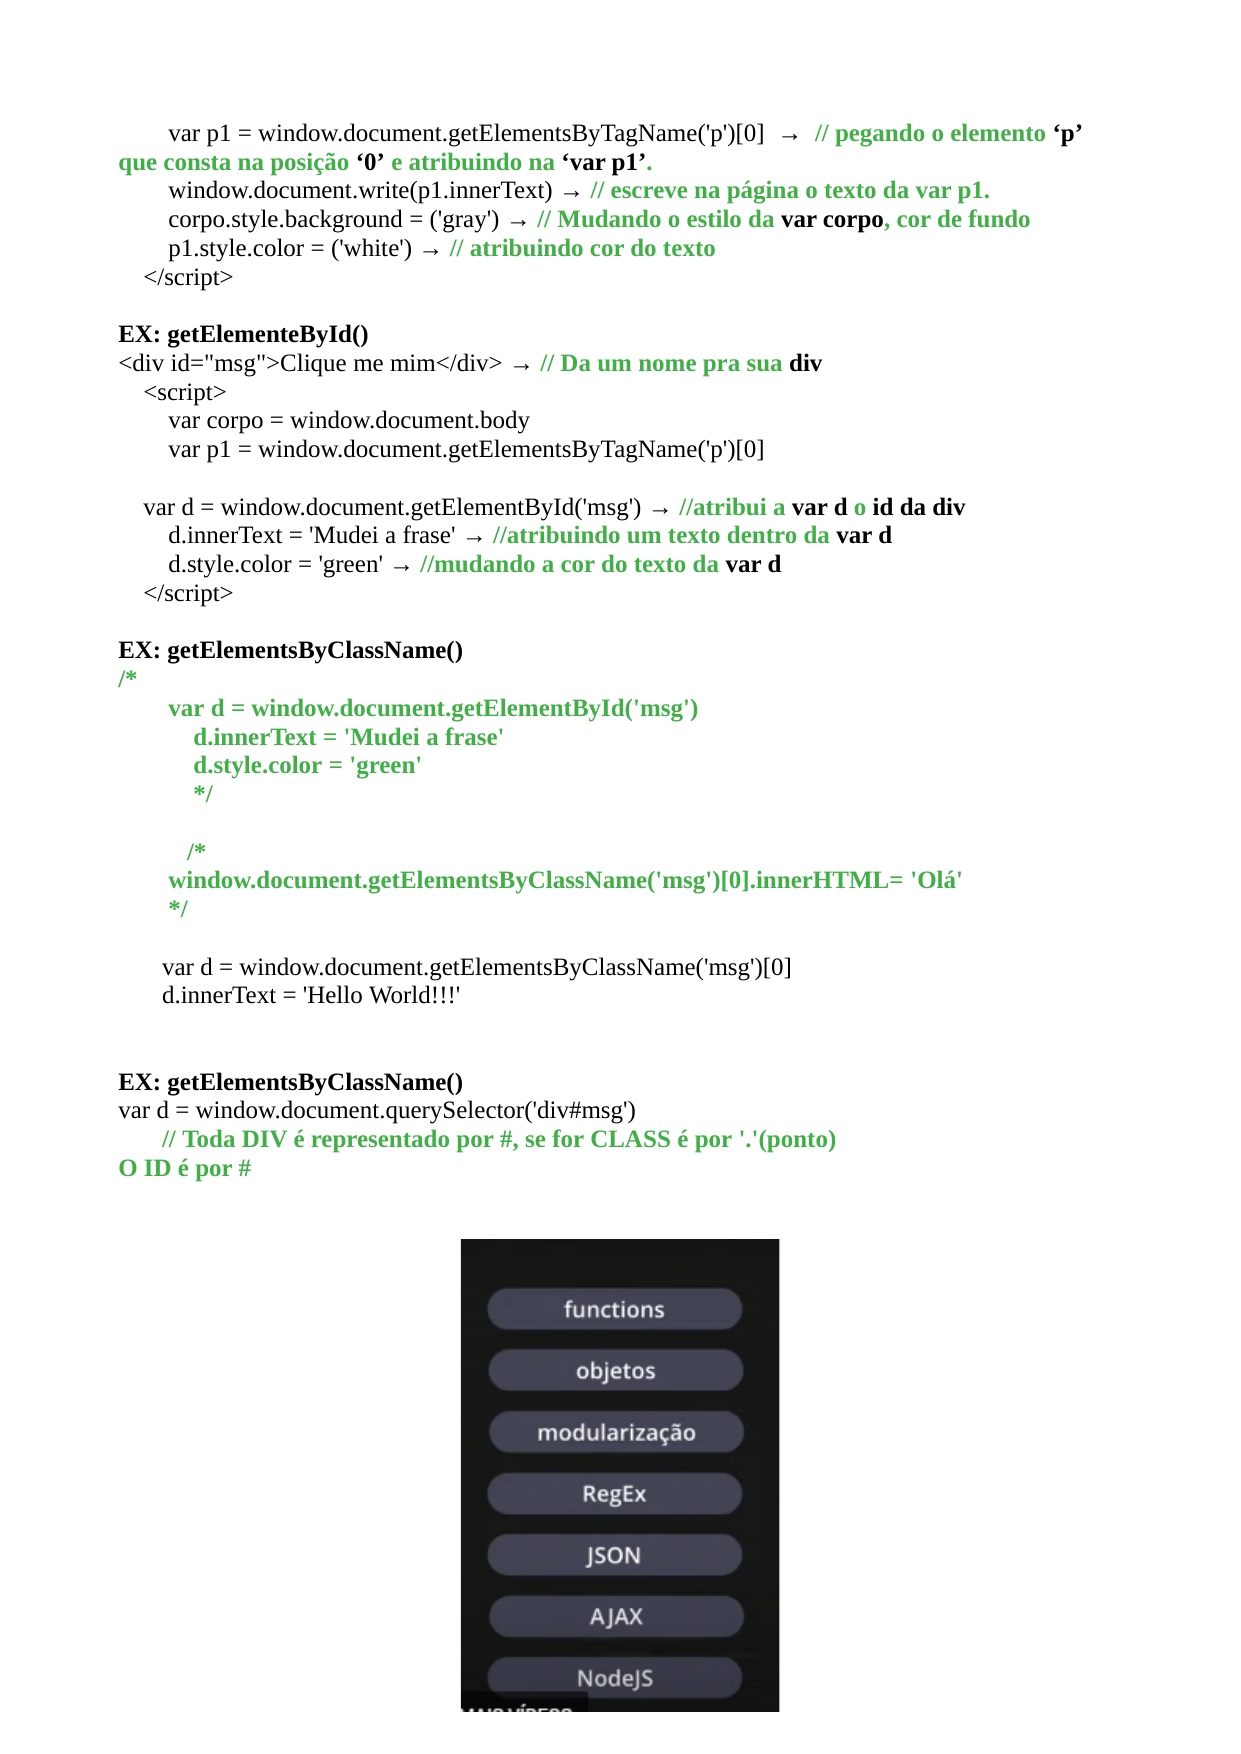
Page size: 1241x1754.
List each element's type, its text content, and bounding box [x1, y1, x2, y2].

text d.innerText = 'Hello World!!!' [118, 981, 1122, 1009]
text d.style.color = 'green' → //mudando a cor do texto da var d [118, 549, 1122, 578]
text var d = window.document.getElementById('msg') → //atribui a var d o id da div [118, 492, 1122, 521]
text window.document.write(p1.innerText) → // escreve na página o texto da var p1. [118, 176, 1122, 204]
text <script> [118, 377, 1122, 406]
text // Toda DIV é representado por #, se for CLASS é por '.'(ponto) [118, 1124, 1122, 1153]
text </script> [118, 262, 1122, 291]
text var p1 = window.document.getElementsByTagName('p')[0] [118, 434, 1122, 463]
text EX: getElementeById() [118, 319, 1122, 348]
text */ [118, 779, 1122, 808]
text /* [118, 664, 1122, 693]
text corpo.style.background = ('gray') → // Mudando o estilo da var corpo, cor de fundo [118, 204, 1122, 233]
text </script> [118, 578, 1122, 607]
text <div id="msg">Clique me mim</div> → // Da um nome pra sua div [118, 348, 1122, 377]
picture [460, 1239, 780, 1712]
text p1.style.color = ('white') → // atribuindo cor do texto [118, 233, 1122, 262]
text var d = window.document.getElementById('msg') [118, 693, 1122, 722]
text d.innerText = 'Mudei a frase' → //atribuindo um texto dentro da var d [118, 521, 1122, 549]
text var p1 = window.document.getElementsByTagName('p')[0] → // pegando o elemento ‘p’ que consta na posição ‘0’ e atribuindo na ‘var p1’. [118, 118, 1122, 176]
text O ID é por # [118, 1153, 1122, 1182]
text var d = window.document.querySelector('div#msg') [118, 1096, 1122, 1124]
text /* [118, 837, 1122, 866]
text var d = window.document.getElementsByClassName('msg')[0] [118, 952, 1122, 981]
text */ [118, 894, 1122, 923]
text EX: getElementsByClassName() [118, 636, 1122, 664]
text d.innerText = 'Mudei a frase' [118, 722, 1122, 751]
text EX: getElementsByClassName() [118, 1067, 1122, 1096]
text window.document.getElementsByClassName('msg')[0].innerHTML= 'Olá' [118, 866, 1122, 894]
text var corpo = window.document.body [118, 406, 1122, 434]
text d.style.color = 'green' [118, 751, 1122, 779]
